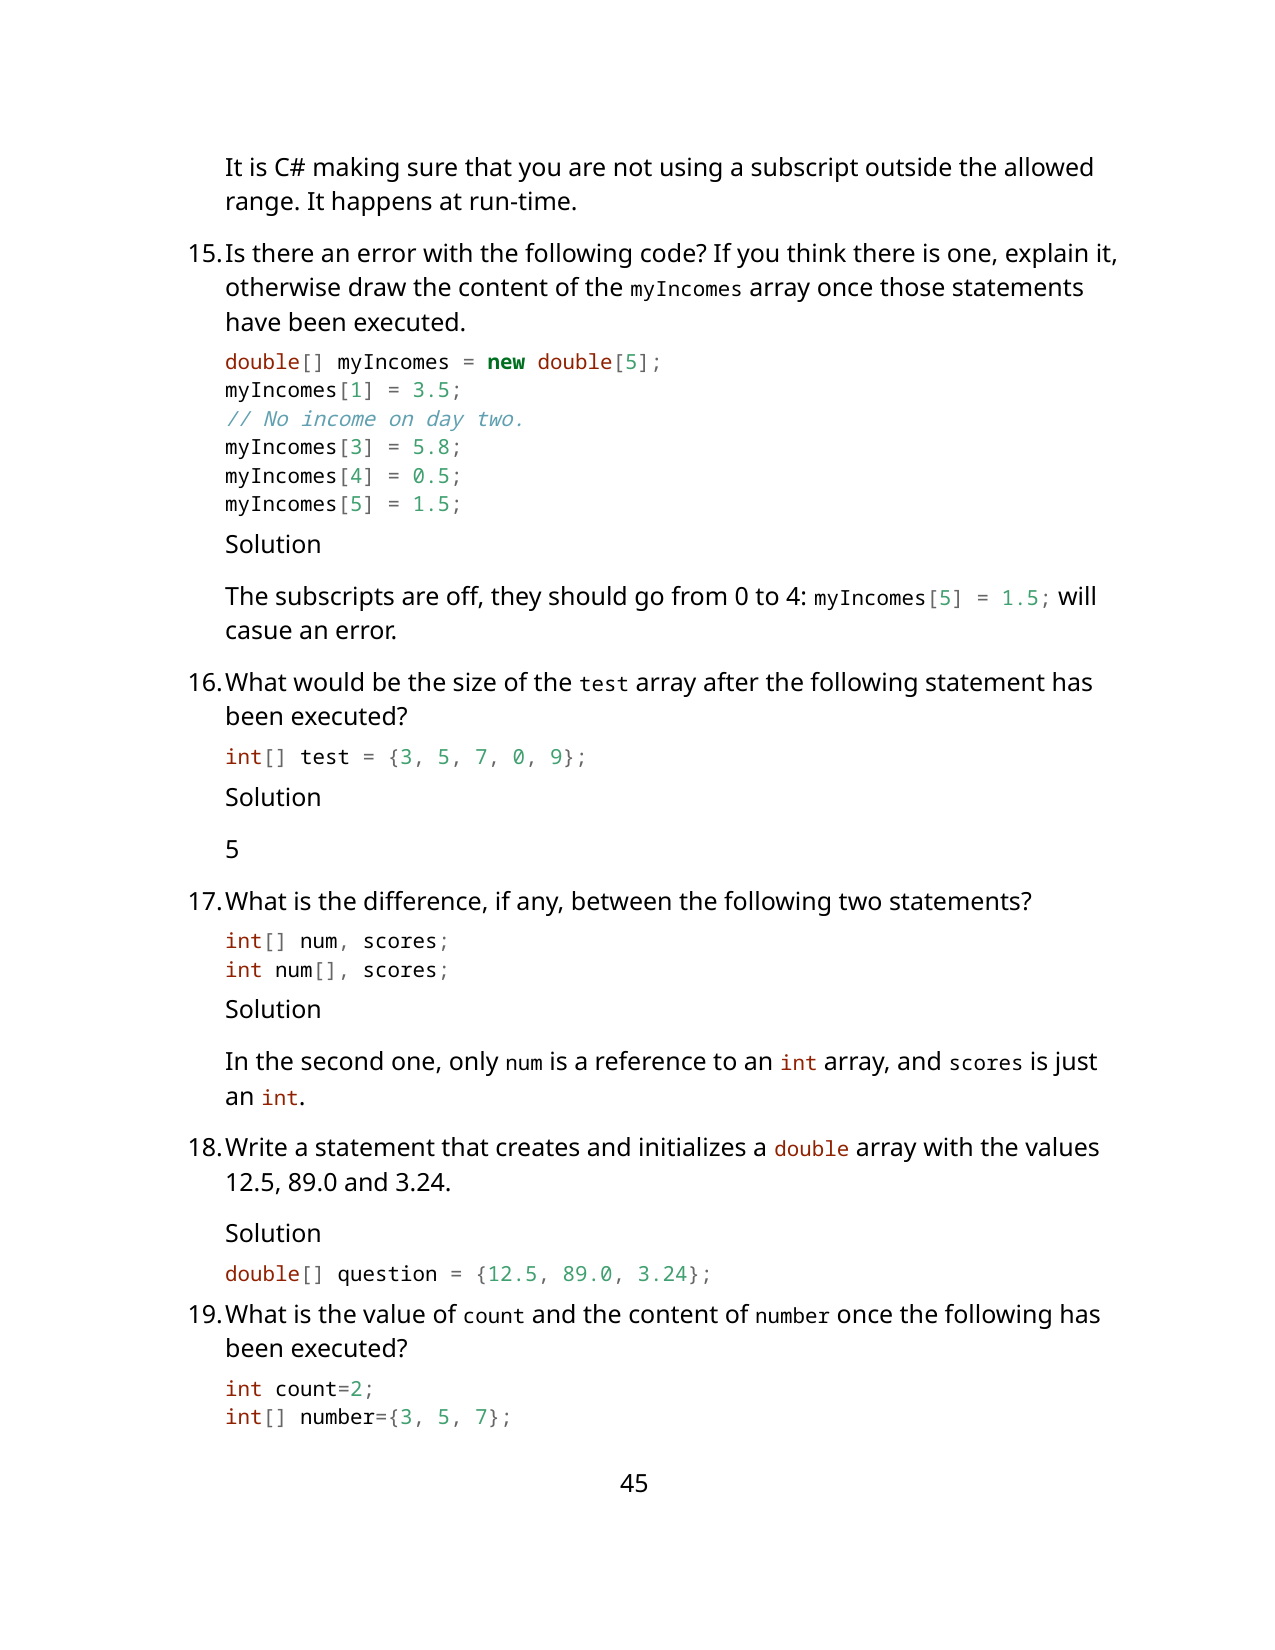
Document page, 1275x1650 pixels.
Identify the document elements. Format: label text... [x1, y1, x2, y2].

list double[] myIncomes = new double[5]; [187, 347, 1125, 376]
list myIncomes[3] = 5.8; [187, 432, 1125, 461]
list It is C# making sure that you are not using a subscript outside the allowed range. It happens at run-time. [187, 150, 1125, 218]
list int[] number={3, 5, 7}; [187, 1402, 1125, 1431]
list Solution [187, 992, 1125, 1026]
list Is there an error with the following code? If you think there is one, explain it, otherwise draw the content of the myIncomes array once those statements have been executed. [187, 236, 1125, 338]
list What would be the size of the test array after the following statement has been executed? [187, 665, 1125, 733]
list What is the difference, if any, between the following two statements? [187, 883, 1125, 917]
list Solution [187, 1216, 1125, 1250]
list What is the value of count and the content of number once the following has been executed? [187, 1297, 1125, 1365]
list myIncomes[4] = 0.5; [187, 461, 1125, 489]
list The subscripts are off, they should go from 0 to 4: myIncomes[5] = 1.5; will casue an error. [187, 579, 1125, 647]
list Solution [187, 527, 1125, 561]
list int[] num, scores; [187, 926, 1125, 955]
list Solution [187, 779, 1125, 813]
list Write a statement that creates and initializes a double array with the values 12.5, 89.0 and 3.24. [187, 1130, 1125, 1198]
list In the second one, only num is a reference to an int array, and scores is just an int. [187, 1044, 1125, 1112]
list double[] question = {12.5, 89.0, 3.24}; [187, 1259, 1125, 1288]
list int[] test = {3, 5, 7, 0, 9}; [187, 742, 1125, 770]
list int num[], scores; [187, 955, 1125, 983]
list // No income on day two. [187, 404, 1125, 432]
list myIncomes[5] = 1.5; [187, 489, 1125, 518]
list 5 [187, 831, 1125, 865]
list int count=2; [187, 1374, 1125, 1402]
list myIncomes[1] = 3.5; [187, 376, 1125, 404]
